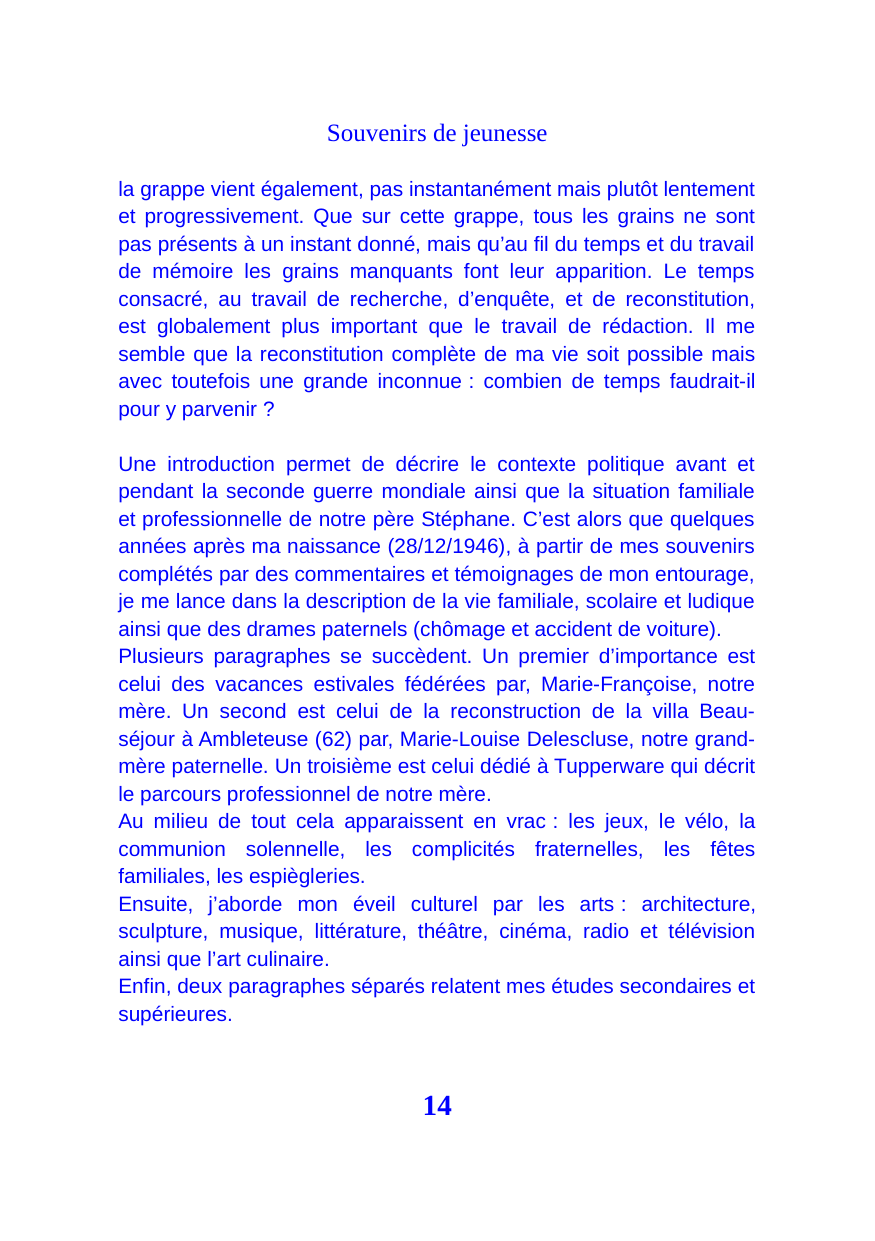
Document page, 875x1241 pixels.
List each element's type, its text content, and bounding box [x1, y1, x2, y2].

text Ensuite, j’aborde mon éveil culturel par les arts : architecture, sculpture, musique, littérature, théâtre, cinéma, radio et télévision ainsi que l’art culinaire. [118, 891, 756, 970]
text Enfin, deux paragraphes séparés relatent mes études secondaires et supérieures. [118, 974, 756, 1025]
text la grappe vient également, pas instantanément mais plutôt lentement et progressivement. Que sur cette grappe, tous les grains ne sont pas présents à un instant donné, mais qu’au fil du temps et du travail de mémoire les grains manquants font leur apparition. Le temps consacré, au travail de recherche, d’enquête, et de reconstitution, est globalement plus important que le travail de rédaction. Il me semble que la reconstitution complète de ma vie soit possible mais avec toutefois une grande inconnue : combien de temps faudrait-il pour y parvenir ? [118, 176, 756, 420]
text Une introduction permet de décrire le contexte politique avant et pendant la seconde guerre mondiale ainsi que la situation familiale et professionnelle de notre père Stéphane. C’est alors que quelques années après ma naissance (28/12/1946), à partir de mes souvenirs complétés par des commentaires et témoignages de mon entourage, je me lance dans la description de la vie familiale, scolaire et ludique ainsi que des drames paternels (chômage et accident de voiture). [118, 451, 756, 640]
text Au milieu de tout cela apparaissent en vrac : les jeux, le vélo, la communion solennelle, les complicités fraternelles, les fêtes familiales, les espiègleries. [118, 809, 756, 888]
text Plusieurs paragraphes se succèdent. Un premier d’importance est celui des vacances estivales fédérées par, Marie-Françoise, notre mère. Un second est celui de la reconstruction de la villa Beau-séjour à Ambleteuse (62) par, Marie-Louise Delescluse, notre grand-mère paternelle. Un troisième est celui dédié à Tupperware qui décrit le parcours professionnel de notre mère. [118, 644, 756, 805]
